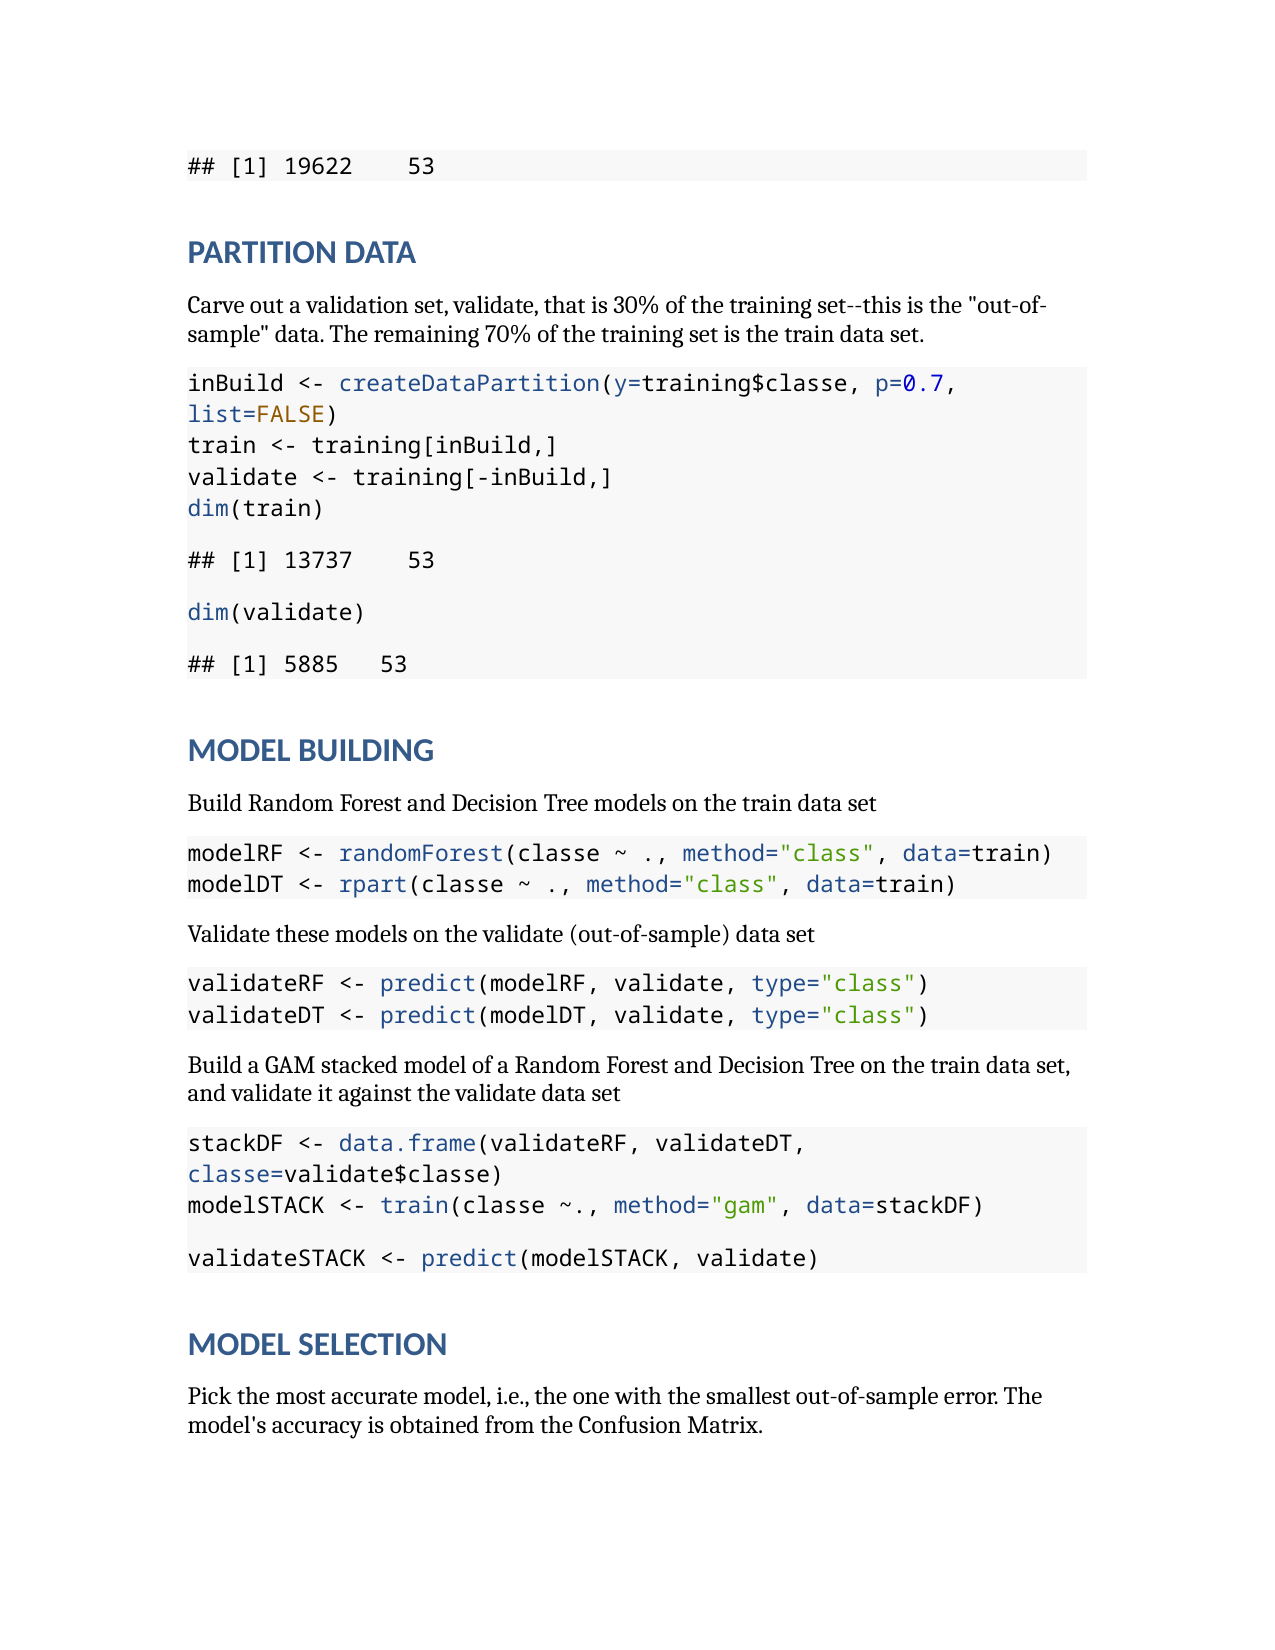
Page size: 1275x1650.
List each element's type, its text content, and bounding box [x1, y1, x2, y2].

text validateRF <- predict(modelRF, validate, type="class") validateDT <- predict(modelDT, validate, type="class") [187, 967, 1087, 1030]
subtitle PARTITION DATA [187, 231, 1087, 272]
subtitle MODEL BUILDING [187, 729, 1087, 770]
text modelRF <- randomForest(classe ~ ., method="class", data=train) modelDT <- rpart(classe ~ ., method="class", data=train) [957, 836, 1087, 899]
text inBuild <- createDataPartition(y=training$classe, p=0.7, list=FALSE) train <- training[inBuild,] validate <- training[-inBuild,] dim(train) [187, 367, 1087, 523]
text ## [1] 19622 53 [187, 150, 1087, 181]
text Carve out a validation set, validate, that is 30% of the training set--this is the "out-of-sample" data. The remaining 70% of the training set is the train data set. [187, 291, 1087, 348]
text Pick the most accurate model, i.e., the one with the smallest out-of-sample error. The model's accuracy is obtained from the Confusion Matrix. [187, 1382, 1087, 1440]
subtitle MODEL SELECTION [187, 1323, 1087, 1363]
text dim(validate) [366, 596, 1087, 627]
text ## [1] 13737 53 [187, 544, 1087, 575]
text Validate these models on the validate (out-of-sample) data set [187, 920, 1087, 948]
text validateSTACK <- predict(modelSTACK, validate) [820, 1241, 1087, 1273]
text stackDF <- data.frame(validateRF, validateDT, classe=validate$classe) modelSTACK <- train(classe ~., method="gam", data=stackDF) [504, 1127, 1087, 1221]
text Build a GAM stacked model of a Random Forest and Decision Tree on the train data set, and validate it against the validate data set [187, 1051, 1087, 1108]
text Build Random Forest and Decision Tree models on the train data set [187, 789, 1087, 818]
text ## [1] 5885 53 [187, 648, 1087, 679]
